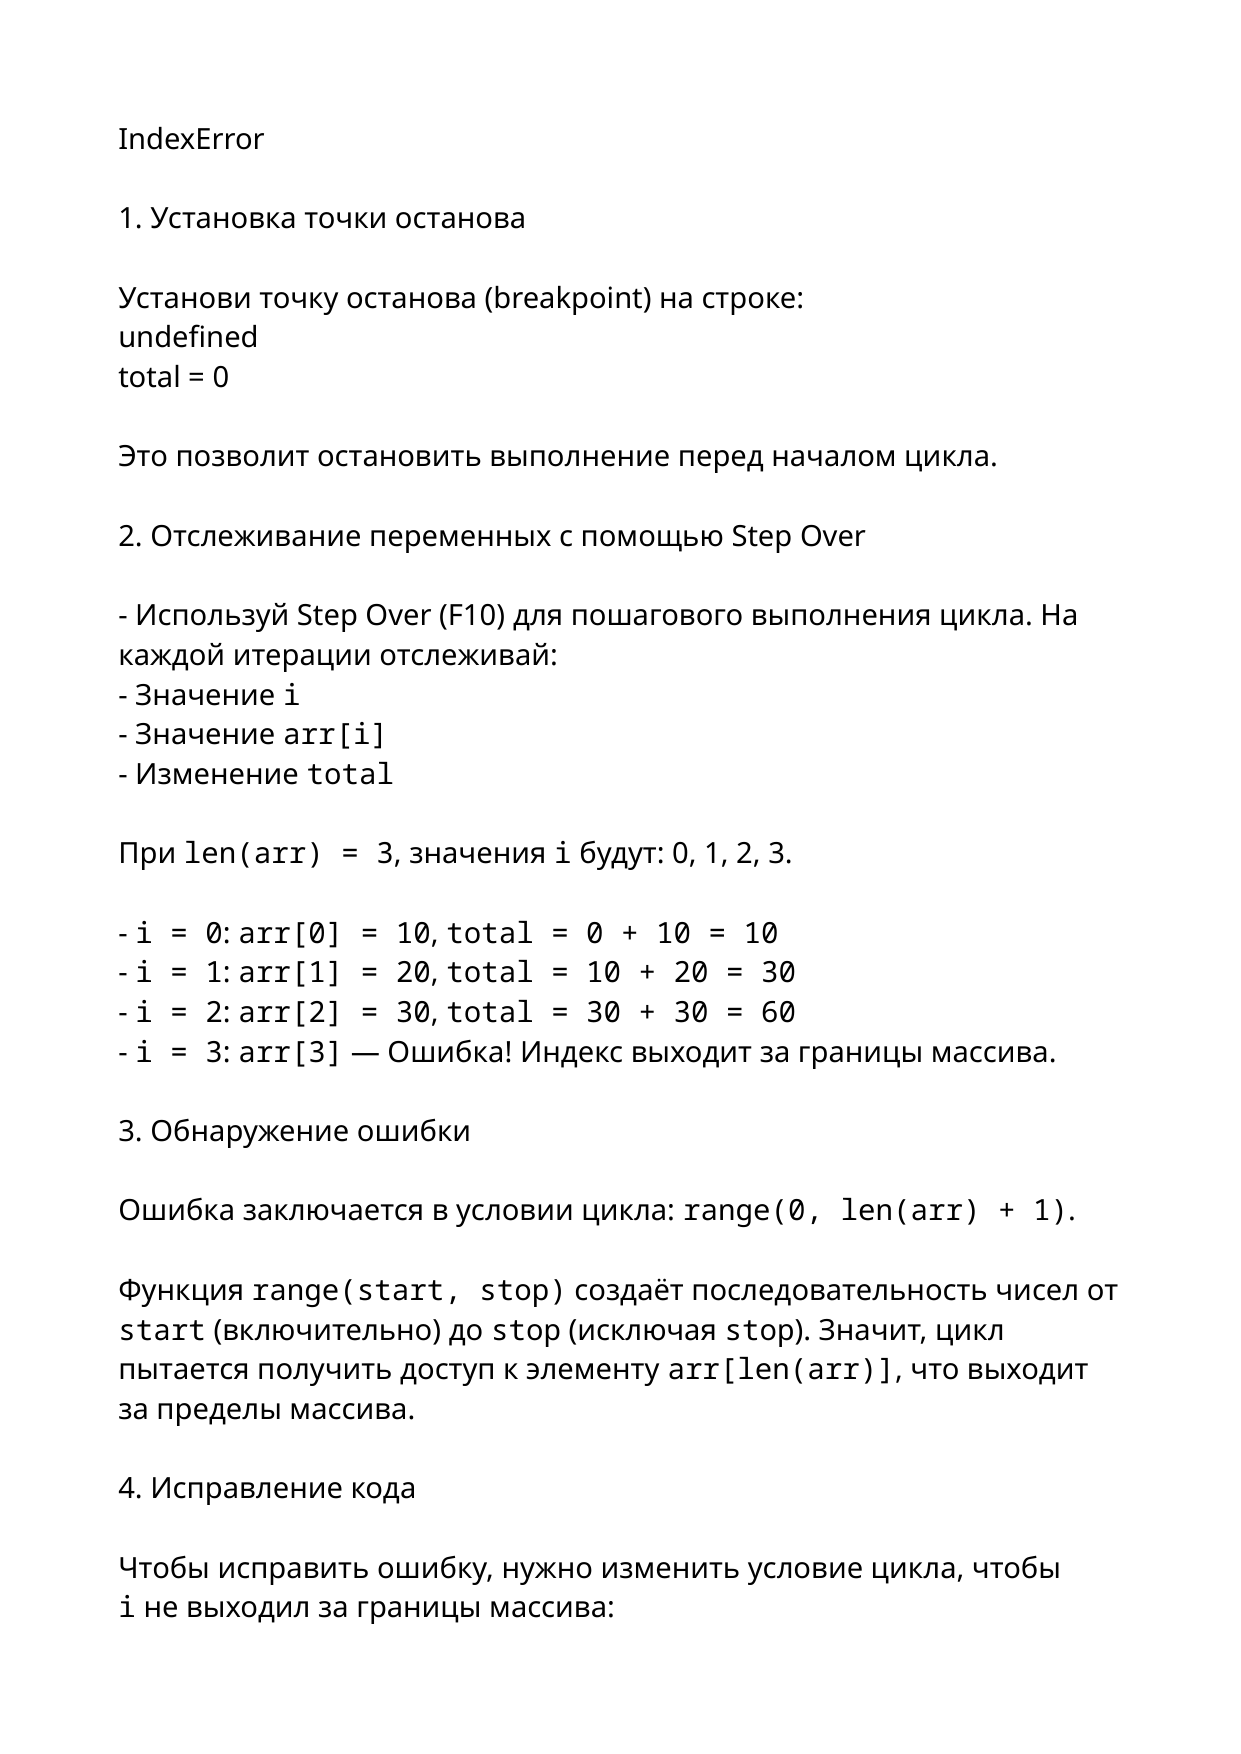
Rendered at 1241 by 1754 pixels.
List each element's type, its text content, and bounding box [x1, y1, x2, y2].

text IndexError 1. Установка точки останова Установи точку останова (breakpoint) на строке: undefined total = 0 Это позволит остановить выполнение перед началом цикла. 2. Отслеживание переменных с помощью Step Over - Используй Step Over (F10) для пошагового выполнения цикла. На каждой итерации отслеживай: - Значение i - Значение arr[i] - Изменение total При len(arr) = 3, значения i будут: 0, 1, 2, 3. - i = 0: arr[0] = 10, total = 0 + 10 = 10 - i = 1: arr[1] = 20, total = 10 + 20 = 30 - i = 2: arr[2] = 30, total = 30 + 30 = 60 - i = 3: arr[3] — Ошибка! Индекс выходит за границы массива. 3. Обнаружение ошибки Ошибка заключается в условии цикла: range(0, len(arr) + 1). Функция range(start, stop) создаёт последовательность чисел от start (включительно) до stop (исключая stop). Значит, цикл пытается получить доступ к элементу arr[len(arr)], что выходит за пределы массива. 4. Исправление кода Чтобы исправить ошибку, нужно изменить условие цикла, чтобы i не выходил за границы массива: [118, 118, 1122, 1626]
